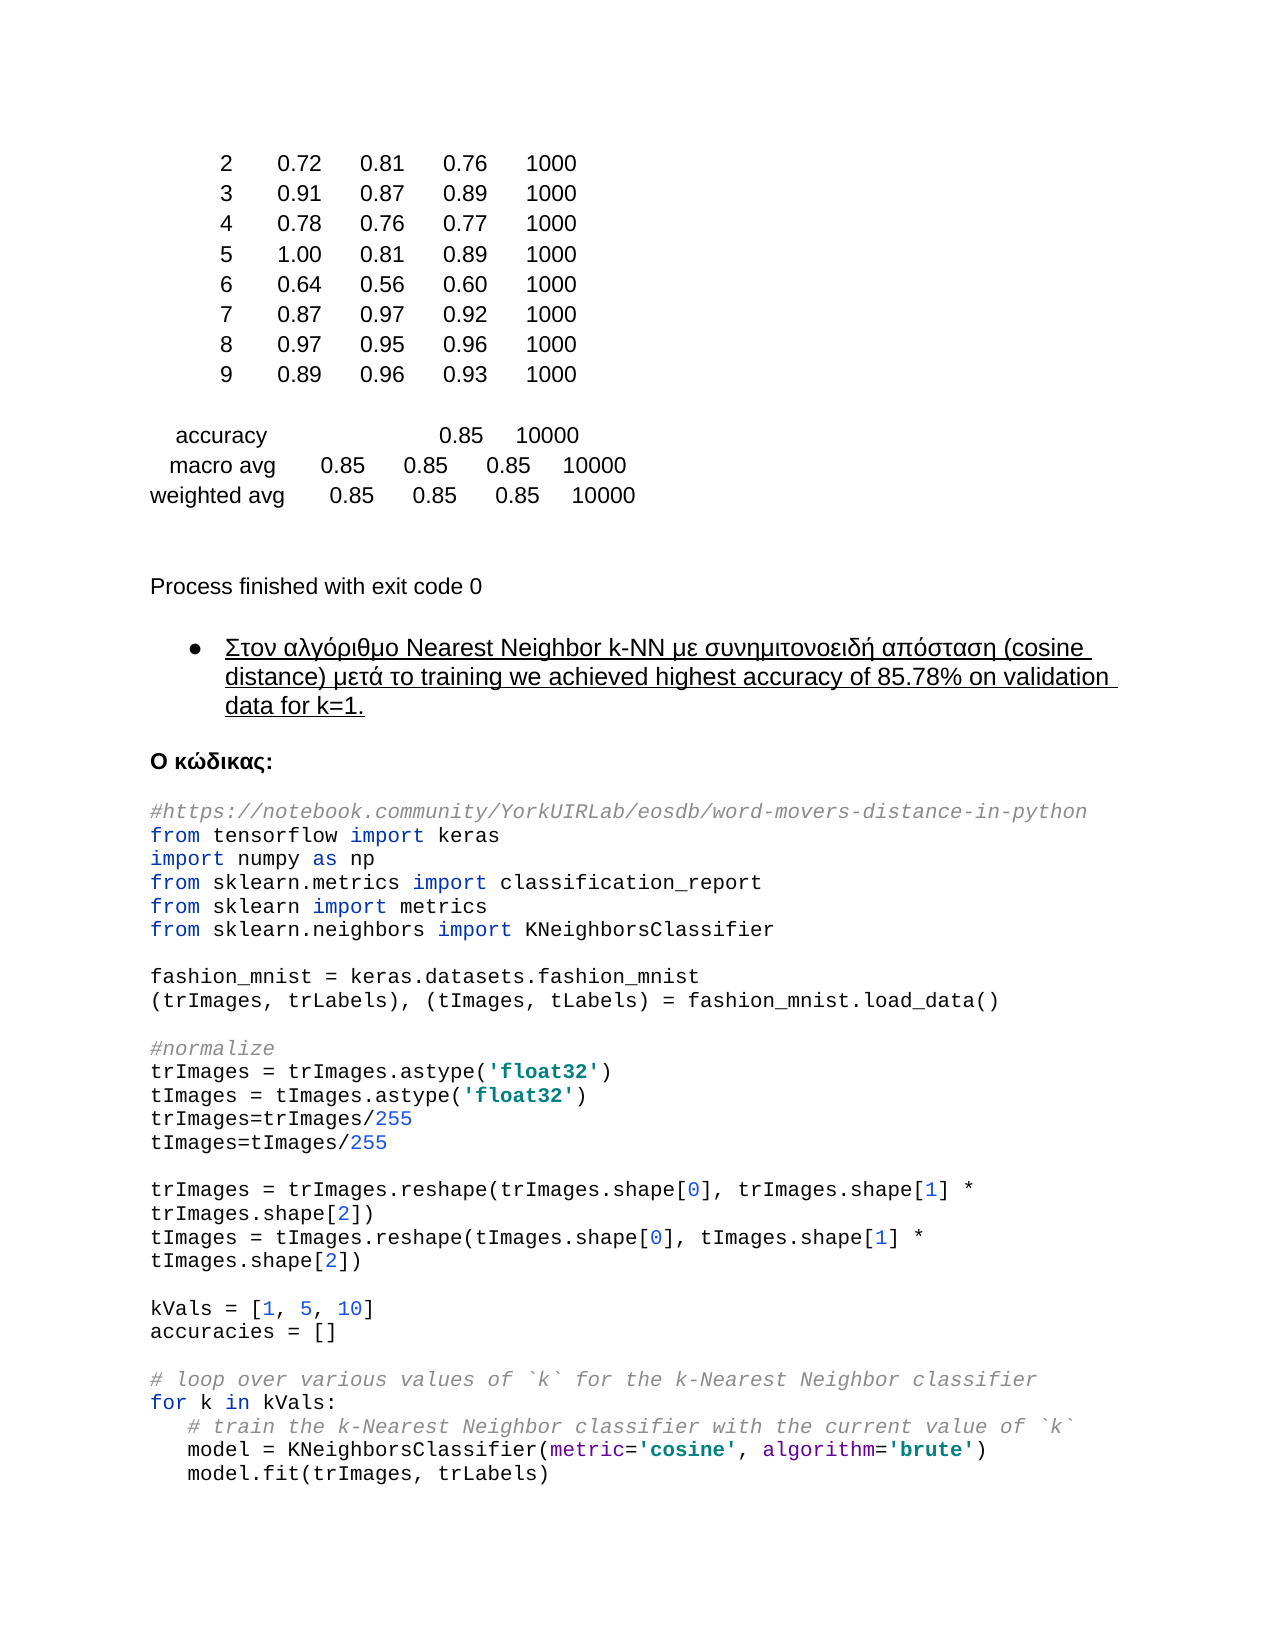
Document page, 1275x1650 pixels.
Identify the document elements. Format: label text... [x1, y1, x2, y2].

text Process finished with exit code 0 [150, 573, 1125, 599]
text accuracy 0.85 10000 [150, 422, 1125, 448]
text fashion_mnist = keras.datasets.fashion_mnist [150, 967, 1125, 990]
text tImages=tImages/255 [150, 1132, 1125, 1156]
text from tensorflow import keras [150, 825, 1125, 848]
text trImages=trImages/255 [150, 1108, 1125, 1132]
text model.fit(trImages, trLabels) [150, 1463, 1125, 1487]
text weighted avg 0.85 0.85 0.85 10000 [150, 482, 1125, 509]
text (trImages, trLabels), (tImages, tLabels) = fashion_mnist.load_data() [150, 990, 1125, 1014]
text from sklearn.neighbors import KNeighborsClassifier [150, 919, 1125, 943]
text 3 0.91 0.87 0.89 1000 [150, 180, 1125, 207]
text accuracies = [] [150, 1321, 1125, 1345]
text # train the k-Nearest Neighbor classifier with the current value of `k` [150, 1416, 1125, 1439]
text model = KNeighborsClassifier(metric='cosine', algorithm='brute') [150, 1439, 1125, 1463]
text 2 0.72 0.81 0.76 1000 [150, 150, 1125, 176]
text from sklearn import metrics [150, 896, 1125, 919]
text for k in kVals: [150, 1392, 1125, 1416]
text kVals = [1, 5, 10] [150, 1298, 1125, 1321]
text trImages = trImages.astype('float32') [150, 1061, 1125, 1085]
text #normalize [150, 1037, 1125, 1061]
text from sklearn.metrics import classification_report [150, 872, 1125, 896]
text 7 0.87 0.97 0.92 1000 [150, 301, 1125, 327]
text tImages = tImages.reshape(tImages.shape[0], tImages.shape[1] * tImages.shape[2]) [150, 1227, 1125, 1274]
text # loop over various values of `k` for the k-Nearest Neighbor classifier [150, 1368, 1125, 1392]
list Στον αλγόριθμο Nearest Neighbor k-ΝΝ με συνημιτονοειδή απόσταση (cosine distance) μετά το training we achieved highest accuracy of 85.78% on validation data for k=1. [187, 633, 1125, 719]
text 4 0.78 0.76 0.77 1000 [150, 210, 1125, 237]
text 8 0.97 0.95 0.96 1000 [150, 331, 1125, 358]
text import numpy as np [150, 848, 1125, 872]
text #https://notebook.community/YorkUIRLab/eosdb/word-movers-distance-in-python [150, 801, 1125, 825]
text trImages = trImages.reshape(trImages.shape[0], trImages.shape[1] * trImages.shape[2]) [150, 1179, 1125, 1227]
text tImages = tImages.astype('float32') [150, 1085, 1125, 1108]
text 9 0.89 0.96 0.93 1000 [150, 361, 1125, 388]
text Ο κώδικας: [150, 748, 1125, 775]
text macro avg 0.85 0.85 0.85 10000 [150, 452, 1125, 478]
text 6 0.64 0.56 0.60 1000 [150, 271, 1125, 297]
text 5 1.00 0.81 0.89 1000 [150, 241, 1125, 267]
